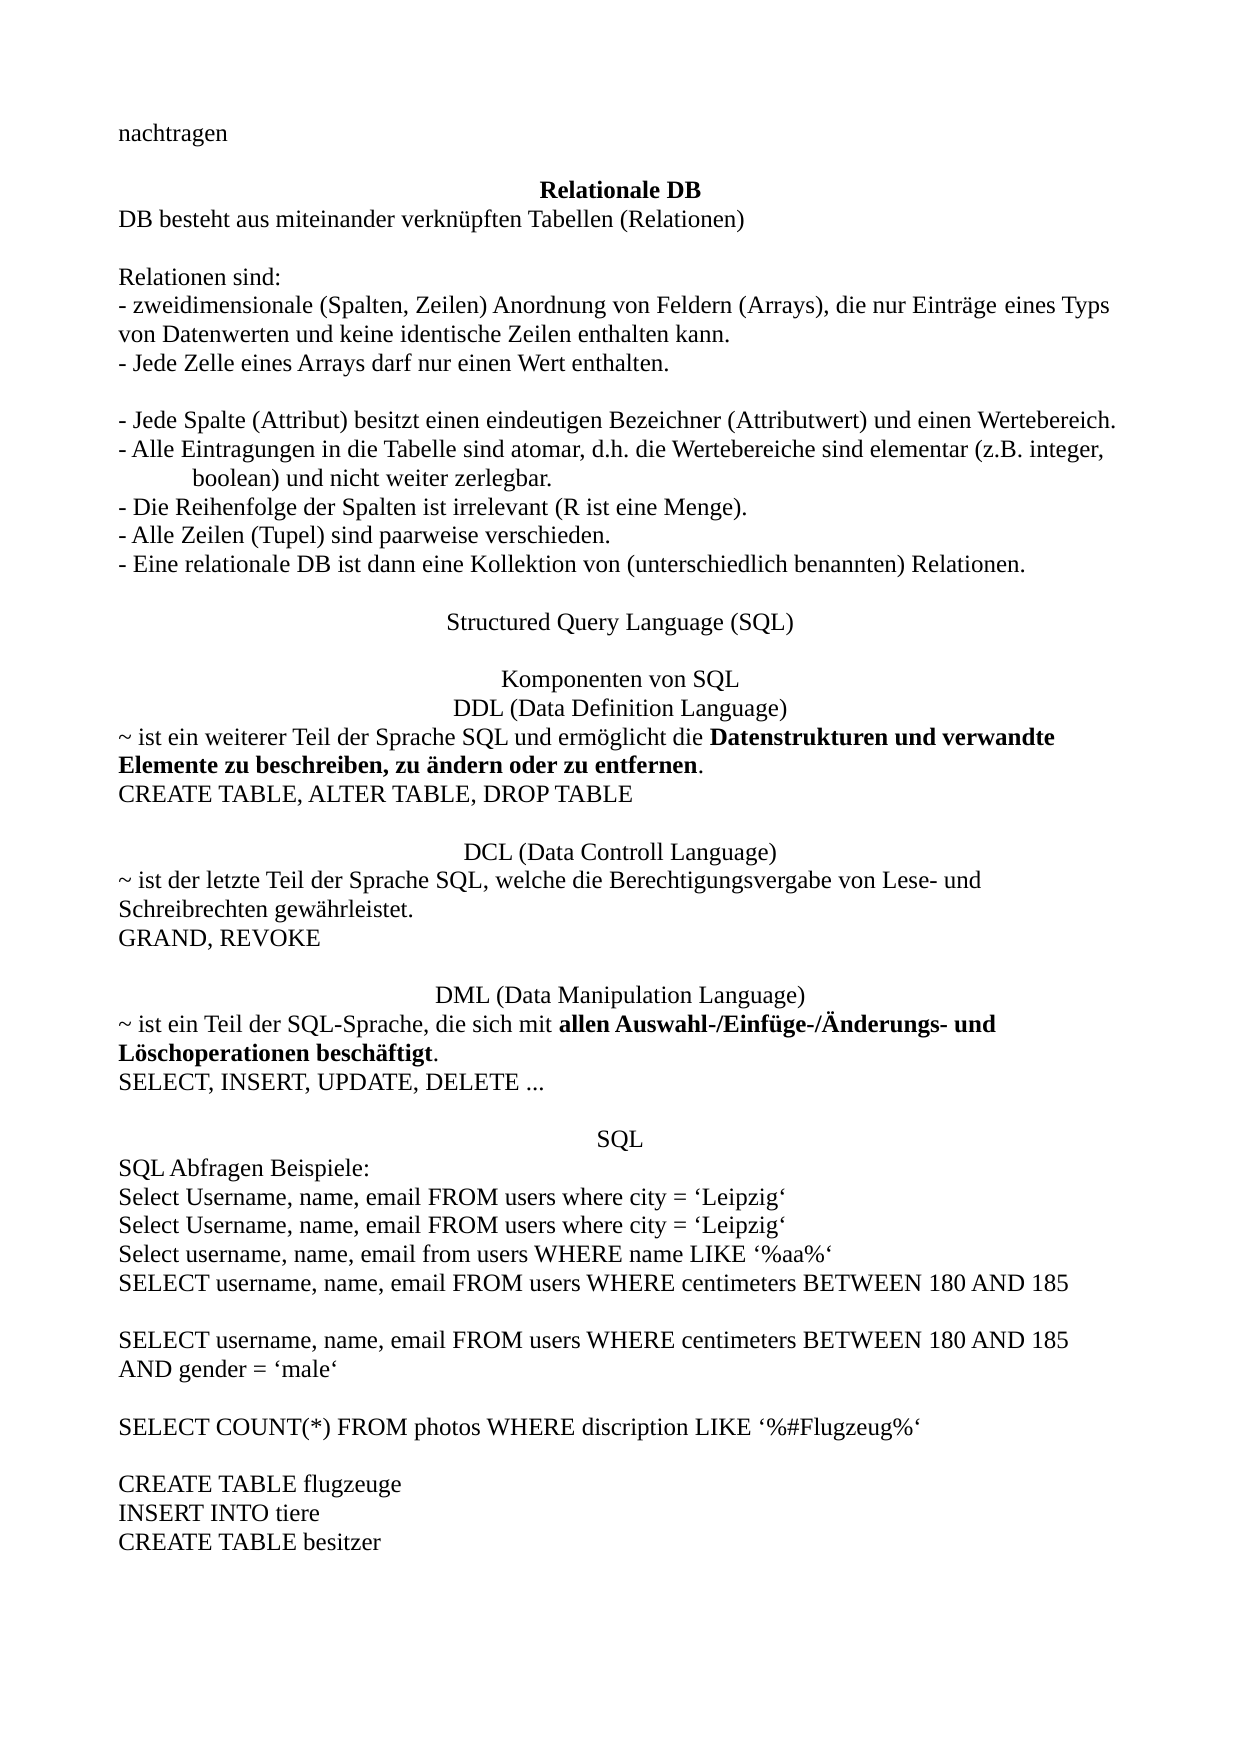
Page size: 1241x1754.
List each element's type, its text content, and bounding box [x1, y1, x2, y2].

text SELECT username, name, email FROM users WHERE centimeters BETWEEN 180 AND 185 [118, 1268, 1122, 1297]
text Relationen sind: [118, 262, 1122, 291]
text DML (Data Manipulation Language) [118, 981, 1122, 1009]
text - zweidimensionale (Spalten, Zeilen) Anordnung von Feldern (Arrays), die nur Einträge eines Typs von Datenwerten und keine identische Zeilen enthalten kann. [118, 291, 1122, 348]
text GRAND, REVOKE [118, 923, 1122, 952]
text - Jede Spalte (Attribut) besitzt einen eindeutigen Bezeichner (Attributwert) und einen Wertebereich. [118, 406, 1122, 434]
text CREATE TABLE flugzeuge [118, 1469, 1122, 1498]
text Komponenten von SQL [118, 664, 1122, 693]
text SELECT COUNT(*) FROM photos WHERE discription LIKE ‘%#Flugzeug%‘ [118, 1412, 1122, 1441]
text - Eine relationale DB ist dann eine Kollektion von (unterschiedlich benannten) Relationen. [118, 549, 1122, 578]
text Select Username, name, email FROM users where city = ‘Leipzig‘ [118, 1211, 1122, 1239]
text - Alle Zeilen (Tupel) sind paarweise verschieden. [118, 521, 1122, 549]
text Select Username, name, email FROM users where city = ‘Leipzig‘ [118, 1182, 1122, 1211]
text SQL Abfragen Beispiele: [118, 1153, 1122, 1182]
text ~ ist ein Teil der SQL-Sprache, die sich mit allen Auswahl-/Einfüge-/Änderungs- und Löschoperationen beschäftigt. [118, 1009, 1122, 1067]
text SELECT username, name, email FROM users WHERE centimeters BETWEEN 180 AND 185 AND gender = ‘male‘ [118, 1326, 1122, 1383]
text ~ ist ein weiterer Teil der Sprache SQL und ermöglicht die Datenstrukturen und verwandte Elemente zu beschreiben, zu ändern oder zu entfernen. [118, 722, 1122, 779]
text CREATE TABLE besitzer [118, 1527, 1122, 1556]
text SELECT, INSERT, UPDATE, DELETE ... [118, 1067, 1122, 1096]
text - Die Reihenfolge der Spalten ist irrelevant (R ist eine Menge). [118, 492, 1122, 521]
text DDL (Data Definition Language) [118, 693, 1122, 722]
text Select username, name, email from users WHERE name LIKE ‘%aa%‘ [118, 1239, 1122, 1268]
text SQL [118, 1124, 1122, 1153]
text Relationale DB [118, 176, 1122, 204]
text DB besteht aus miteinander verknüpften Tabellen (Relationen) [118, 204, 1122, 233]
text ~ ist der letzte Teil der Sprache SQL, welche die Berechtigungsvergabe von Lese- und Schreibrechten gewährleistet. [118, 866, 1122, 923]
text nachtragen [118, 118, 1122, 147]
text - Jede Zelle eines Arrays darf nur einen Wert enthalten. [118, 348, 1122, 377]
text INSERT INTO tiere [118, 1498, 1122, 1527]
text Structured Query Language (SQL) [118, 607, 1122, 636]
text CREATE TABLE, ALTER TABLE, DROP TABLE [118, 779, 1122, 808]
text DCL (Data Controll Language) [118, 837, 1122, 866]
text - Alle Eintragungen in die Tabelle sind atomar, d.h. die Wertebereiche sind elementar (z.B. integer, boolean) und nicht weiter zerlegbar. [118, 434, 1122, 492]
